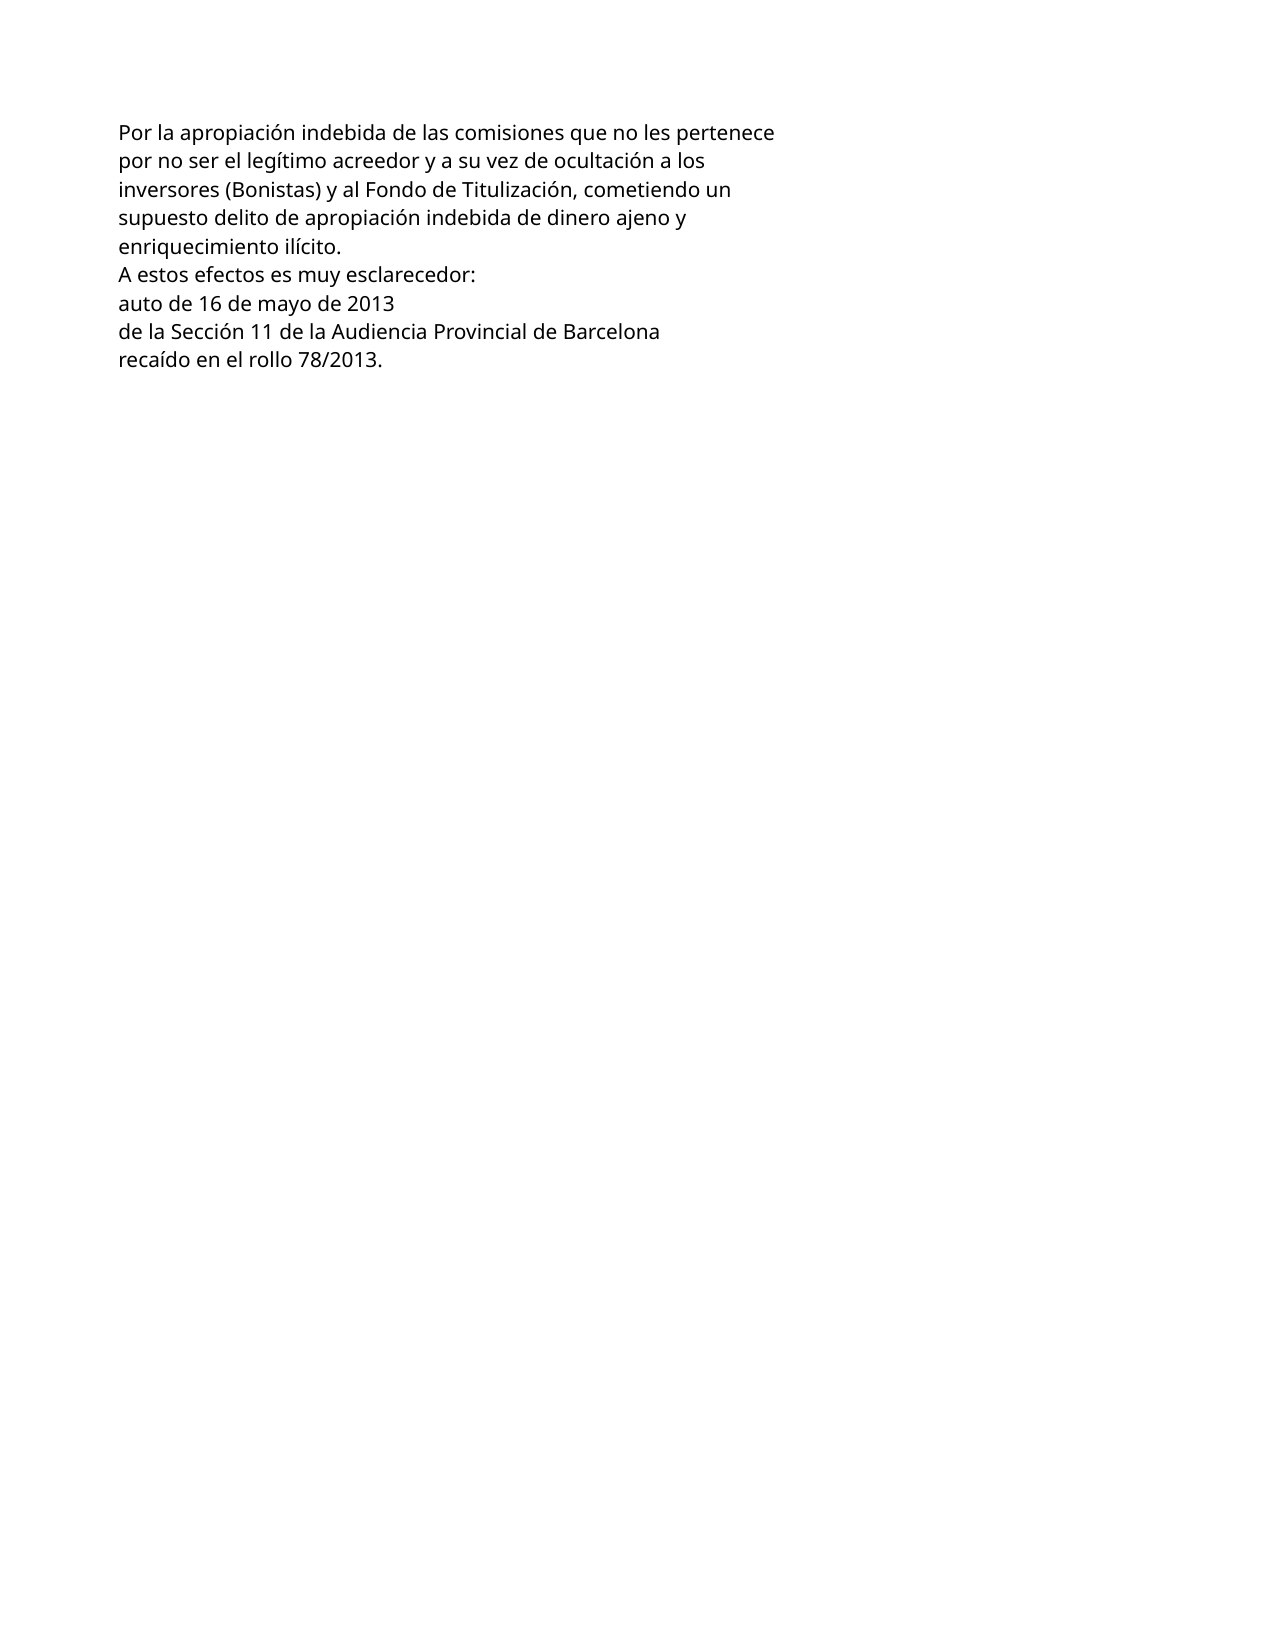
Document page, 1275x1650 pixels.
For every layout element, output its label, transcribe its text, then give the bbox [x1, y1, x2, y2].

text recaído en el rollo 78/2013. [118, 346, 1157, 374]
text Por la apropiación indebida de las comisiones que no les pertenece [118, 118, 1157, 147]
text por no ser el legítimo acreedor y a su vez de ocultación a los [118, 147, 1157, 175]
text inversores (Bonistas) y al Fondo de Titulización, cometiendo un [118, 175, 1157, 203]
text enriquecimiento ilícito. [118, 232, 1157, 260]
text A estos efectos es muy esclarecedor: [118, 260, 1157, 289]
text de la Sección 11 de la Audiencia Provincial de Barcelona [118, 317, 1157, 346]
text auto de 16 de mayo de 2013 [118, 289, 1157, 317]
text supuesto delito de apropiación indebida de dinero ajeno y [118, 203, 1157, 232]
